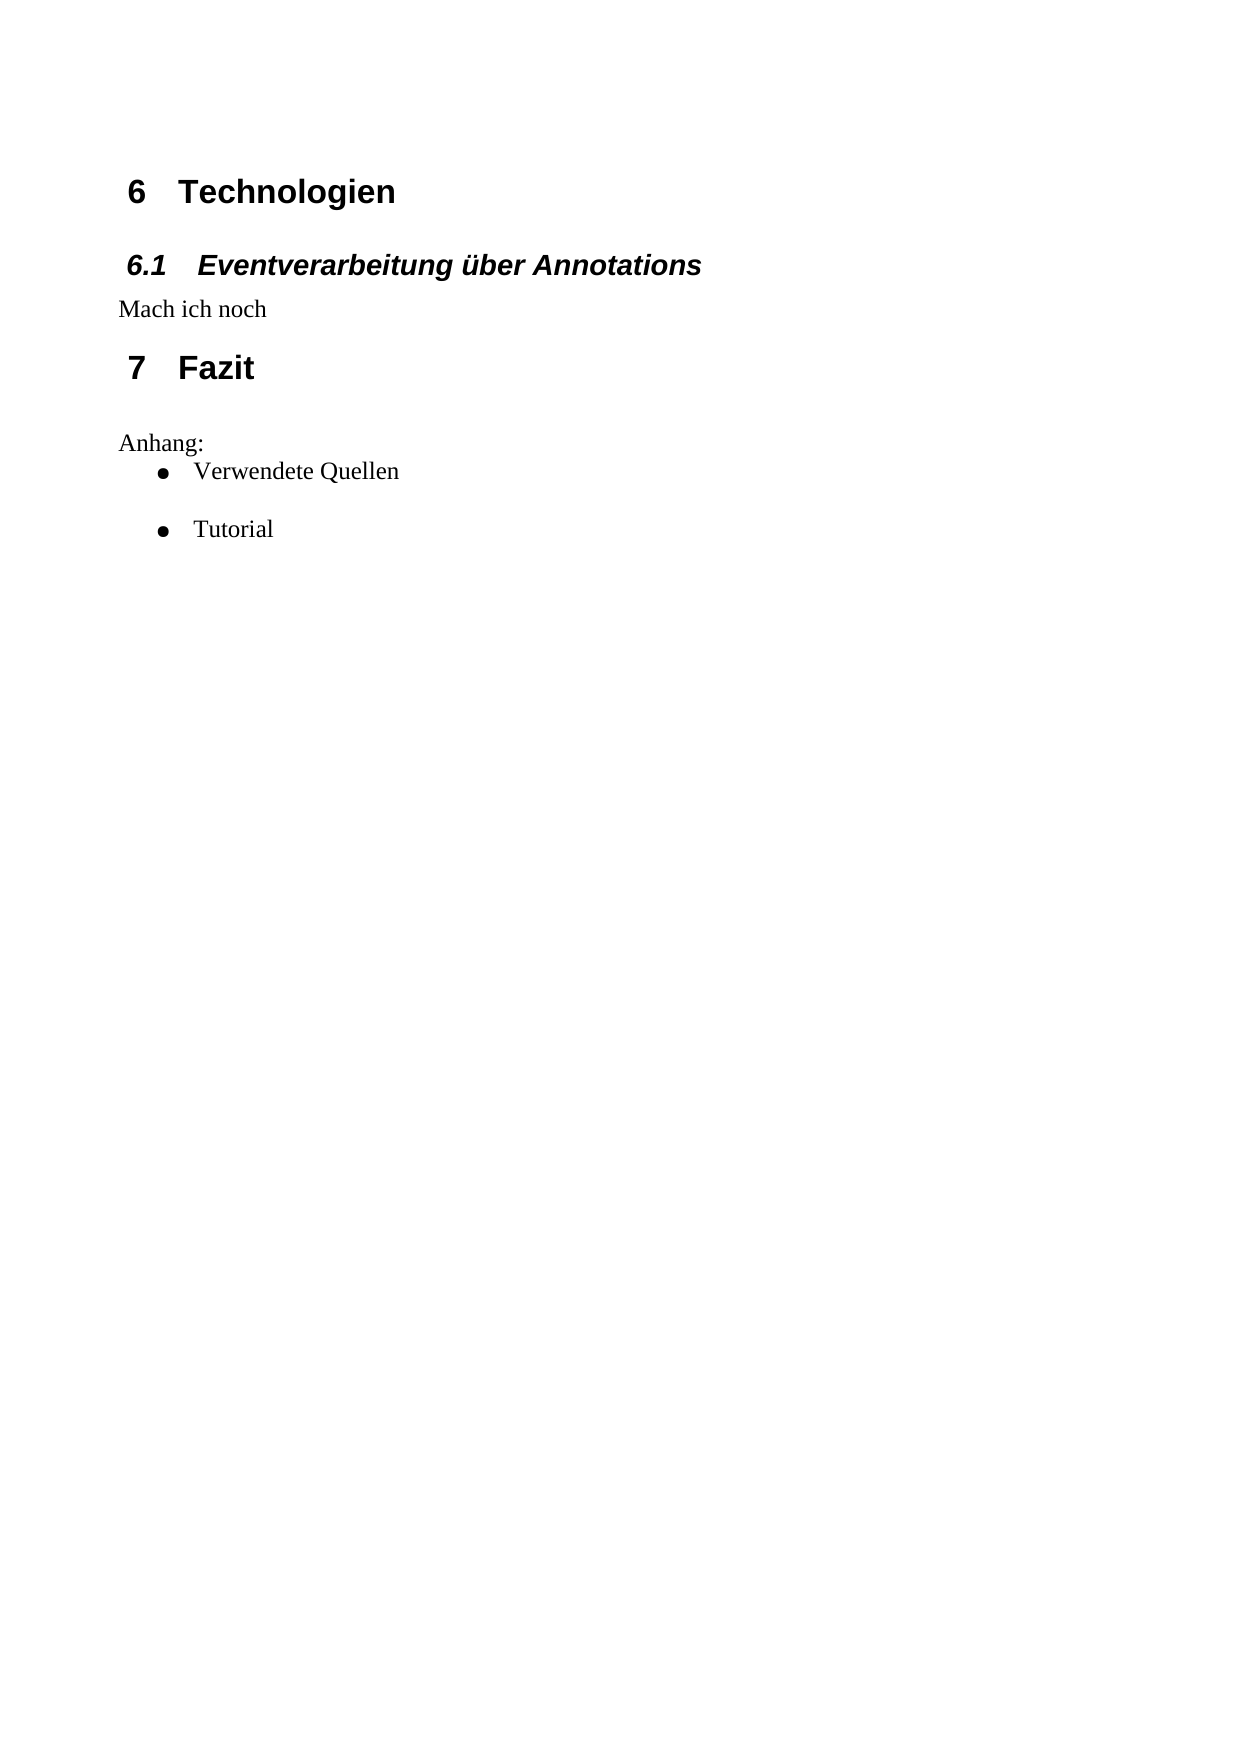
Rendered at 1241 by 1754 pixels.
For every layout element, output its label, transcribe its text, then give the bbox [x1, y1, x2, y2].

subtitle Technologien [118, 172, 1122, 211]
subtitle Eventverarbeitung über Annotations [118, 248, 1122, 282]
text Anhang: [118, 428, 1122, 456]
list Verwendete Quellen [156, 456, 1122, 485]
text Mach ich noch [118, 294, 1122, 323]
list Tutorial [156, 514, 1122, 543]
subtitle Fazit [118, 348, 1122, 386]
